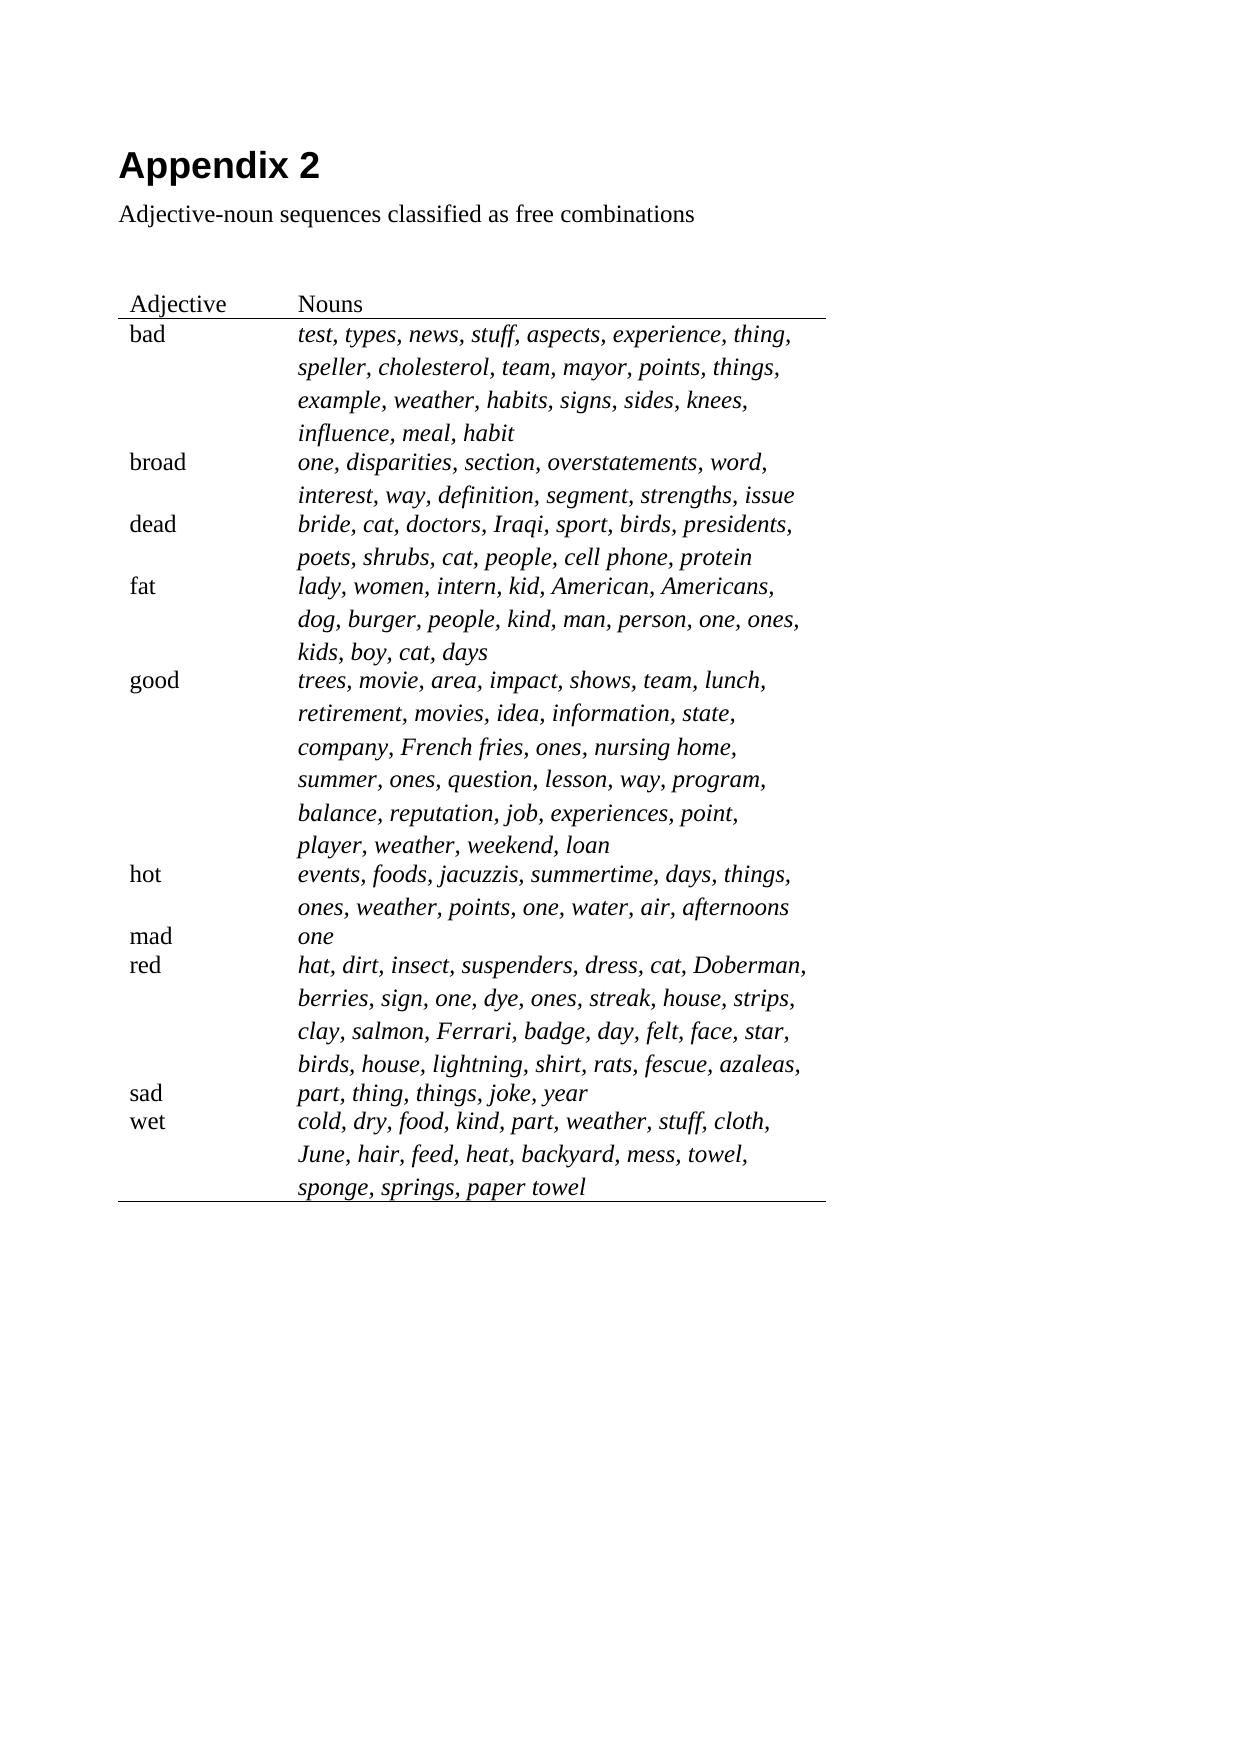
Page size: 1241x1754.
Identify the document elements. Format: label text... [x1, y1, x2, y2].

table_cell wet [118, 1106, 286, 1201]
table_cell hat, dirt, insect, suspenders, dress, cat, Doberman, berries, sign, one, dye, ones, streak, house, strips, clay, salmon, Ferrari, badge, day, felt, face, star, birds, house, lightning, shirt, rats, fescue, azaleas, [286, 950, 826, 1078]
table_cell events, foods, jacuzzis, summertime, days, things, ones, weather, points, one, water, air, afternoons [286, 859, 826, 921]
table_cell lady, women, intern, kid, American, Americans, dog, burger, people, kind, man, person, one, ones, kids, boy, cat, days [286, 571, 826, 666]
table_cell good [118, 666, 286, 859]
table_cell sad [118, 1078, 286, 1106]
table_cell part, thing, things, joke, year [286, 1078, 826, 1106]
table_cell dead [118, 509, 286, 571]
table_header Adjective [118, 290, 286, 318]
table_cell mad [118, 921, 286, 950]
subtitle Appendix 2 [118, 143, 827, 186]
text Adjective-noun sequences classified as free combinations [118, 199, 827, 227]
table_cell trees, movie, area, impact, shows, team, lunch, retirement, movies, idea, information, state, company, French fries, ones, nursing home, summer, ones, question, lesson, way, program, balance, reputation, job, experiences, point, player, weather, weekend, loan [286, 666, 826, 859]
table_cell red [118, 950, 286, 1078]
table_header Nouns [286, 290, 826, 318]
table_cell broad [118, 447, 286, 509]
table_cell one [286, 921, 826, 950]
table_cell one, disparities, section, overstatements, word, interest, way, definition, segment, strengths, issue [286, 447, 826, 509]
table_cell test, types, news, stuff, aspects, experience, thing, speller, cholesterol, team, mayor, points, things, example, weather, habits, signs, sides, knees, influence, meal, habit [286, 319, 826, 447]
table_cell hot [118, 859, 286, 921]
table_cell bride, cat, doctors, Iraqi, sport, birds, presidents, poets, shrubs, cat, people, cell phone, protein [286, 509, 826, 571]
table_cell bad [118, 319, 286, 447]
table_cell cold, dry, food, kind, part, weather, stuff, cloth, June, hair, feed, heat, backyard, mess, towel, sponge, springs, paper towel [286, 1106, 826, 1201]
table_cell fat [118, 571, 286, 666]
